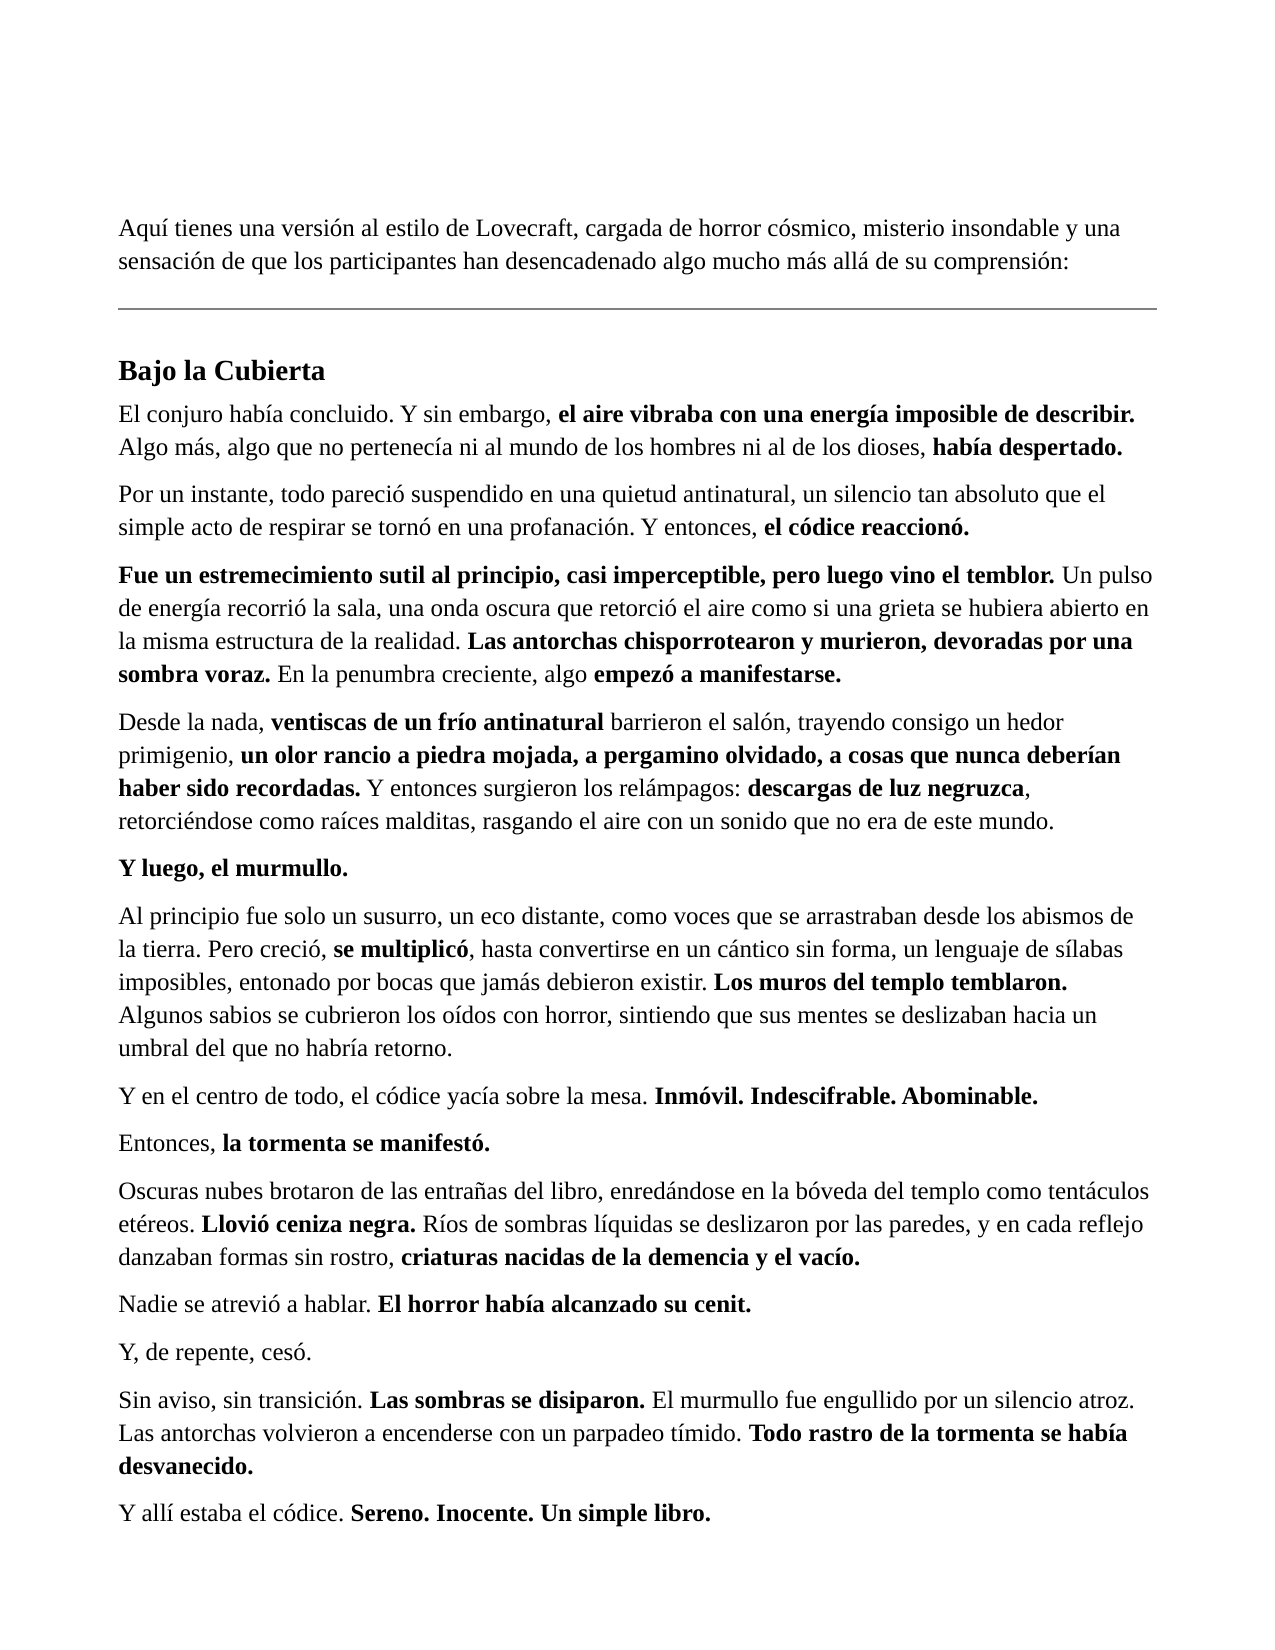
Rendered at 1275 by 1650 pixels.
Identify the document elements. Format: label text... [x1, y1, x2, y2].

text Y, de repente, cesó. [118, 1337, 1157, 1366]
text Y luego, el murmullo. [118, 853, 1157, 882]
text Y en el centro de todo, el códice yacía sobre la mesa. Inmóvil. Indescifrable. Abominable. [118, 1081, 1157, 1109]
text Aquí tienes una versión al estilo de Lovecraft, cargada de horror cósmico, misterio insondable y una sensación de que los participantes han desencadenado algo mucho más allá de su comprensión: [118, 213, 1157, 275]
text Oscuras nubes brotaron de las entrañas del libro, enredándose en la bóveda del templo como tentáculos etéreos. Llovió ceniza negra. Ríos de sombras líquidas se deslizaron por las paredes, y en cada reflejo danzaban formas sin rostro, criaturas nacidas de la demencia y el vacío. [118, 1176, 1157, 1271]
text Por un instante, todo pareció suspendido en una quietud antinatural, un silencio tan absoluto que el simple acto de respirar se tornó en una profanación. Y entonces, el códice reaccionó. [118, 479, 1157, 541]
text Y allí estaba el códice. Sereno. Inocente. Un simple libro. [118, 1498, 1157, 1527]
text Sin aviso, sin transición. Las sombras se disiparon. El murmullo fue engullido por un silencio atroz. Las antorchas volvieron a encenderse con un parpadeo tímido. Todo rastro de la tormenta se había desvanecido. [118, 1385, 1157, 1479]
text El conjuro había concluido. Y sin embargo, el aire vibraba con una energía imposible de describir. Algo más, algo que no pertenecía ni al mundo de los hombres ni al de los dioses, había despertado. [118, 399, 1157, 461]
subtitle Bajo la Cubierta [118, 353, 1157, 386]
text Desde la nada, ventiscas de un frío antinatural barrieron el salón, trayendo consigo un hedor primigenio, un olor rancio a piedra mojada, a pergamino olvidado, a cosas que nunca deberían haber sido recordadas. Y entonces surgieron los relámpagos: descargas de luz negruzca, retorciéndose como raíces malditas, rasgando el aire con un sonido que no era de este mundo. [118, 707, 1157, 834]
text Nadie se atrevió a hablar. El horror había alcanzado su cenit. [118, 1289, 1157, 1318]
text Entonces, la tormenta se manifestó. [118, 1128, 1157, 1157]
text Al principio fue solo un susurro, un eco distante, como voces que se arrastraban desde los abismos de la tierra. Pero creció, se multiplicó, hasta convertirse en un cántico sin forma, un lenguaje de sílabas imposibles, entonado por bocas que jamás debieron existir. Los muros del templo temblaron. Algunos sabios se cubrieron los oídos con horror, sintiendo que sus mentes se deslizaban hacia un umbral del que no habría retorno. [118, 901, 1157, 1062]
text Fue un estremecimiento sutil al principio, casi imperceptible, pero luego vino el temblor. Un pulso de energía recorrió la sala, una onda oscura que retorció el aire como si una grieta se hubiera abierto en la misma estructura de la realidad. Las antorchas chisporrotearon y murieron, devoradas por una sombra voraz. En la penumbra creciente, algo empezó a manifestarse. [118, 560, 1157, 688]
